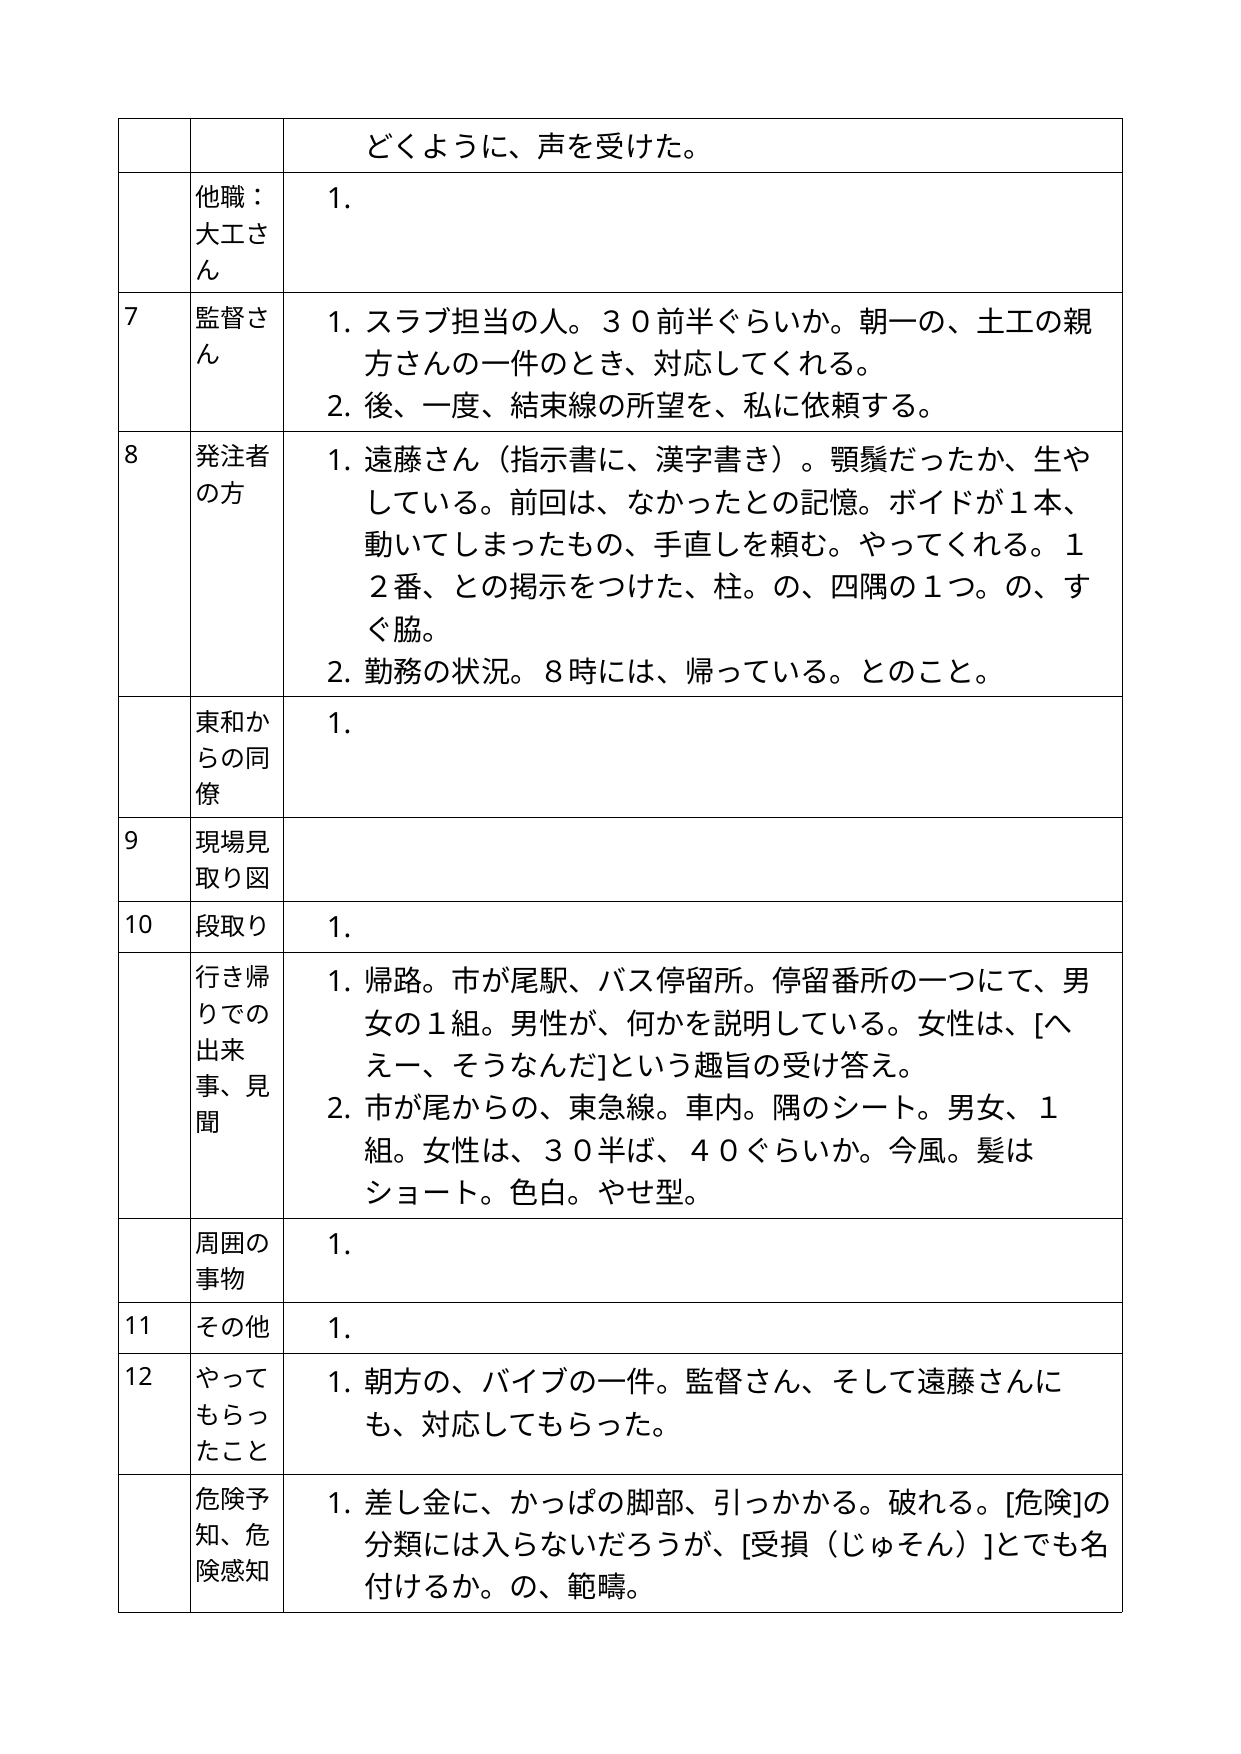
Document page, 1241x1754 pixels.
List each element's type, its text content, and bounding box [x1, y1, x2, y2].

table_cell 現場見取り図 [191, 818, 283, 901]
table_cell [119, 1475, 190, 1612]
table_cell 9 [119, 818, 190, 901]
table_cell 11 [119, 1303, 190, 1353]
table_cell [284, 1219, 1122, 1302]
table_cell 他職：大工さん [191, 173, 283, 292]
table_cell [284, 902, 1122, 952]
table_cell [119, 697, 190, 817]
table_cell [119, 119, 190, 172]
table_cell 周囲の事物 [191, 1219, 283, 1302]
table_cell 遠藤さん（指示書に、漢字書き）。顎鬚だったか、生やしている。前回は、なかったとの記憶。ボイドが１本、動いてしまったもの、手直しを頼む。やってくれる。１２番、との掲示をつけた、柱。の、四隅の１つ。の、すぐ脇。 勤務の状況。８時には、帰っている。とのこと。 [284, 432, 1122, 696]
table_cell [284, 697, 1122, 817]
table_cell 東和からの同僚 [191, 697, 283, 817]
table_cell [119, 173, 190, 292]
table_cell [119, 953, 190, 1218]
table_cell 監督さん [191, 293, 283, 431]
table_cell 10 [119, 902, 190, 952]
table_cell スラブ担当の人。３０前半ぐらいか。朝一の、土工の親方さんの一件のとき、対応してくれる。 後、一度、結束線の所望を、私に依頼する。 [284, 293, 1122, 431]
table_cell 12 [119, 1354, 190, 1473]
table_cell [284, 1303, 1122, 1353]
table_cell [119, 1219, 190, 1302]
table_cell [284, 173, 1122, 292]
table_cell 差し金に、かっぱの脚部、引っかかる。破れる。[危険]の分類には入らないだろうが、[受損（じゅそん）]とでも名付けるか。の、範疇。 [284, 1475, 1122, 1612]
table_cell [191, 119, 283, 172]
table_cell 発注者の方 [191, 432, 283, 696]
table_cell やってもらったこと [191, 1354, 283, 1473]
table_cell どくように、声を受けた。 [284, 119, 1122, 172]
table_cell 危険予知、危険感知 [191, 1475, 283, 1612]
table_cell 朝方の、バイブの一件。監督さん、そして遠藤さんにも、対応してもらった。 [284, 1354, 1122, 1473]
table_cell 8 [119, 432, 190, 696]
table_cell 行き帰りでの出来事、見聞 [191, 953, 283, 1218]
table_cell 7 [119, 293, 190, 431]
table_cell その他 [191, 1303, 283, 1353]
table_cell 段取り [191, 902, 283, 952]
table_cell 帰路。市が尾駅、バス停留所。停留番所の一つにて、男女の１組。男性が、何かを説明している。女性は、[へえー、そうなんだ]という趣旨の受け答え。 市が尾からの、東急線。車内。隅のシート。男女、１組。女性は、３０半ば、４０ぐらいか。今風。髪はショート。色白。やせ型。 [284, 953, 1122, 1218]
table_cell [284, 818, 1122, 901]
